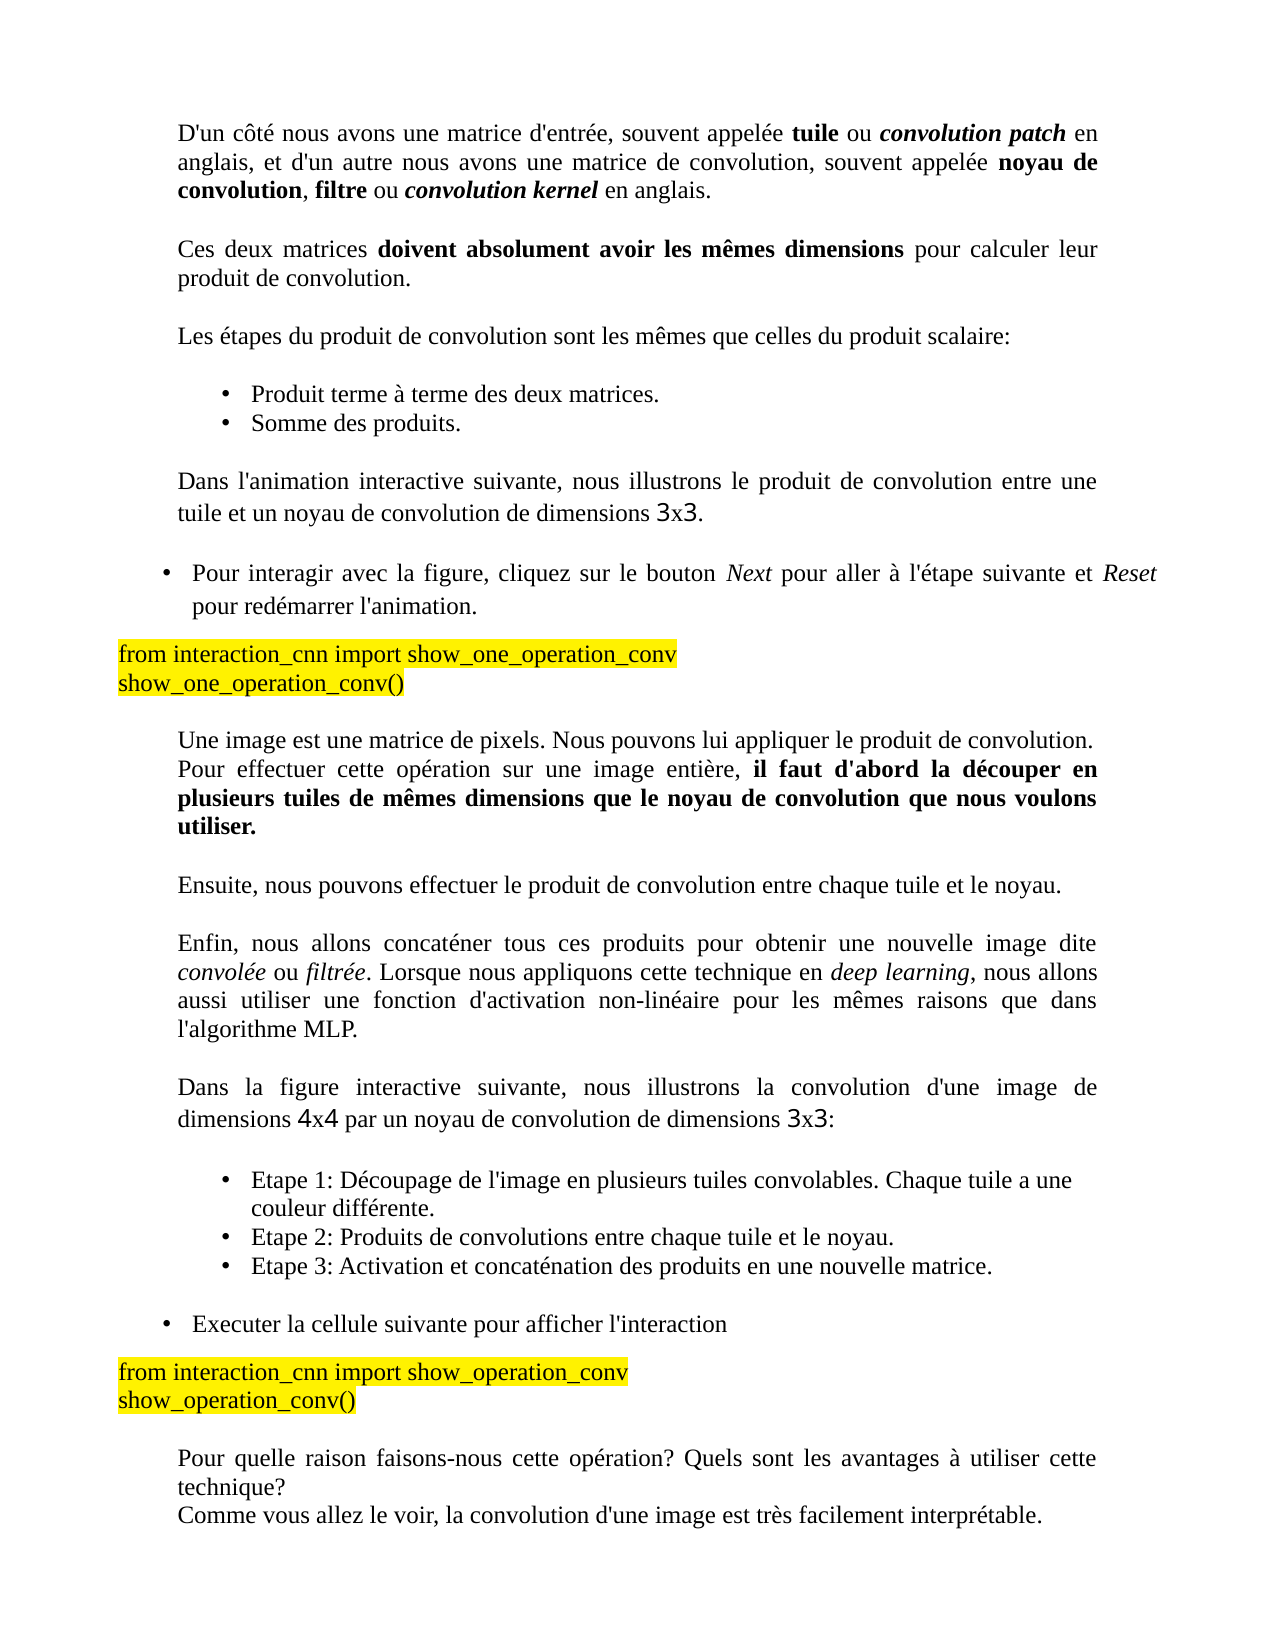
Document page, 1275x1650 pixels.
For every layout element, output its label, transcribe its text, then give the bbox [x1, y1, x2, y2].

list Executer la cellule suivante pour afficher l'interaction [162, 1309, 1157, 1338]
list Produit terme à terme des deux matrices. [221, 379, 1098, 408]
text from interaction_cnn import show_operation_conv [118, 1357, 1157, 1386]
text Ensuite, nous pouvons effectuer le produit de convolution entre chaque tuile et le noyau. [177, 870, 1098, 898]
text D'un côté nous avons une matrice d'entrée, souvent appelée tuile ou convolution patch en anglais, et d'un autre nous avons une matrice de convolution, souvent appelée noyau de convolution, filtre ou convolution kernel en anglais. [177, 118, 1098, 204]
text Ces deux matrices doivent absolument avoir les mêmes dimensions pour calculer leur produit de convolution. [177, 234, 1098, 291]
text Pour effectuer cette opération sur une image entière, il faut d'abord la découper en plusieurs tuiles de mêmes dimensions que le noyau de convolution que nous voulons utiliser. [177, 754, 1098, 840]
text Une image est une matrice de pixels. Nous pouvons lui appliquer le produit de convolution. [177, 725, 1098, 754]
text show_operation_conv() [118, 1386, 1157, 1414]
list Etape 2: Produits de convolutions entre chaque tuile et le noyau. [221, 1222, 1098, 1251]
list Somme des produits. [221, 408, 1098, 437]
list Pour interagir avec la figure, cliquez sur le bouton Next pour aller à l'étape suivante et Reset pour redémarrer l'animation. [162, 558, 1157, 620]
text Pour quelle raison faisons-nous cette opération? Quels sont les avantages à utiliser cette technique? [177, 1443, 1098, 1501]
text Les étapes du produit de convolution sont les mêmes que celles du produit scalaire: [177, 321, 1098, 349]
text Comme vous allez le voir, la convolution d'une image est très facilement interprétable. [177, 1501, 1098, 1529]
text Enfin, nous allons concaténer tous ces produits pour obtenir une nouvelle image dite convolée ou filtrée. Lorsque nous appliquons cette technique en deep learning, nous allons aussi utiliser une fonction d'activation non-linéaire pour les mêmes raisons que dans l'algorithme MLP. [177, 928, 1098, 1043]
list Etape 1: Découpage de l'image en plusieurs tuiles convolables. Chaque tuile a une couleur différente. [221, 1165, 1098, 1222]
text from interaction_cnn import show_one_operation_conv [118, 639, 1157, 668]
list Etape 3: Activation et concaténation des produits en une nouvelle matrice. [221, 1251, 1098, 1280]
text Dans la figure interactive suivante, nous illustrons la convolution d'une image de dimensions 4x4 par un noyau de convolution de dimensions 3x3: [177, 1072, 1098, 1135]
text show_one_operation_conv() [118, 668, 1157, 696]
text Dans l'animation interactive suivante, nous illustrons le produit de convolution entre une tuile et un noyau de convolution de dimensions 3x3. [177, 466, 1098, 529]
